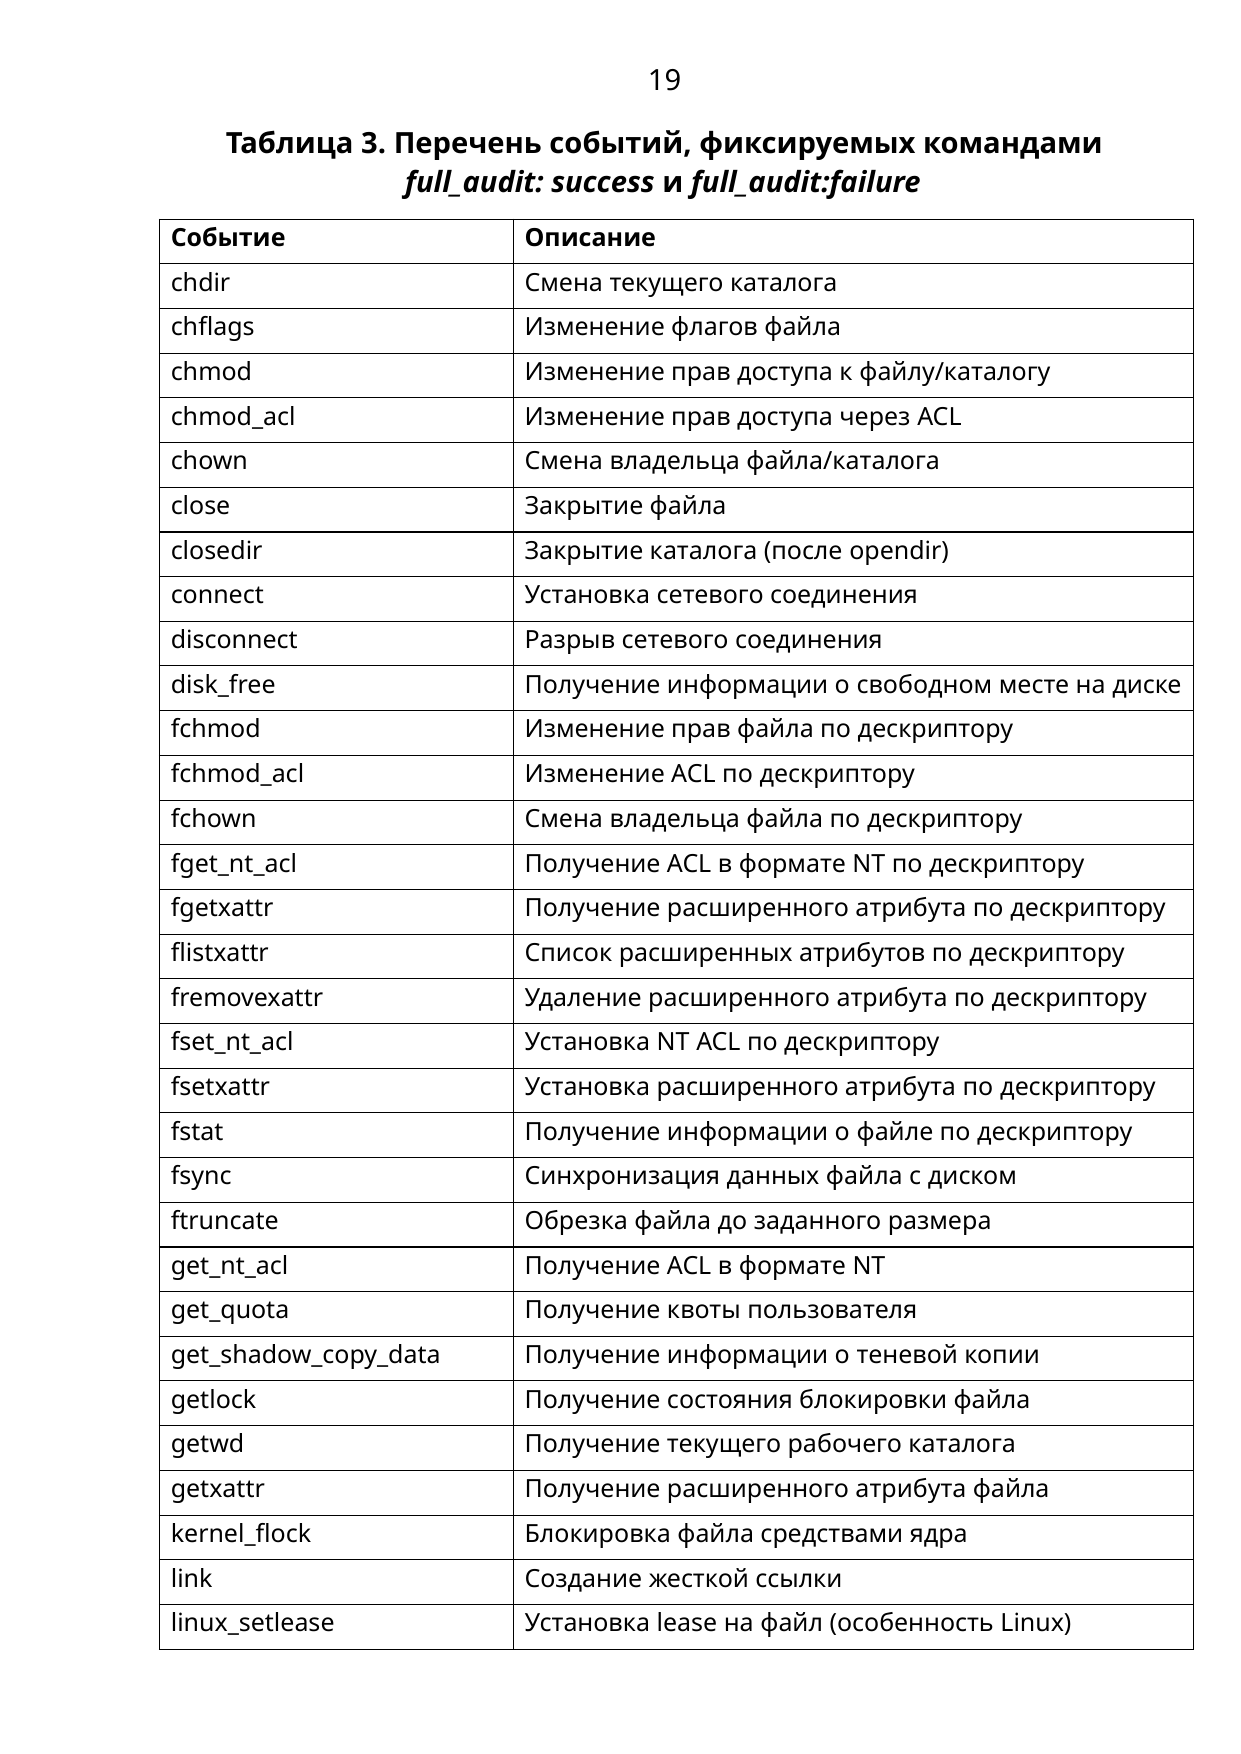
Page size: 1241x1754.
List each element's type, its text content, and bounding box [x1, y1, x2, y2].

table_header Событие [160, 220, 513, 263]
table_cell Получение информации о свободном месте на диске [514, 666, 1193, 710]
table_cell Получение информации о файле по дескриптору [514, 1113, 1193, 1157]
table_cell fremovexattr [160, 979, 513, 1023]
table_cell chmod [160, 354, 513, 397]
table_cell closedir [160, 533, 513, 576]
table_cell chown [160, 443, 513, 487]
table_cell Закрытие файла [514, 488, 1193, 531]
table_cell chmod_acl [160, 398, 513, 442]
table_cell Получение ACL в формате NT по дескриптору [514, 845, 1193, 889]
table_cell Установка NT ACL по дескриптору [514, 1024, 1193, 1068]
table_cell Изменение прав файла по дескриптору [514, 711, 1193, 755]
table_cell link [160, 1560, 513, 1604]
table_cell fset_nt_acl [160, 1024, 513, 1068]
table_cell fsetxattr [160, 1069, 513, 1112]
table_cell get_quota [160, 1292, 513, 1336]
table_cell disk_free [160, 666, 513, 710]
table_cell getwd [160, 1426, 513, 1470]
table_cell Изменение ACL по дескриптору [514, 756, 1193, 799]
table_cell fgetxattr [160, 890, 513, 933]
table_cell Смена текущего каталога [514, 264, 1193, 308]
table_cell get_shadow_copy_data [160, 1337, 513, 1380]
table_cell Блокировка файла средствами ядра [514, 1516, 1193, 1559]
table_cell linux_setlease [160, 1605, 513, 1648]
table_cell connect [160, 577, 513, 621]
table_cell Список расширенных атрибутов по дескриптору [514, 935, 1193, 978]
table_cell Смена владельца файла/каталога [514, 443, 1193, 487]
table_cell close [160, 488, 513, 531]
table_cell getlock [160, 1381, 513, 1425]
table_cell Получение расширенного атрибута по дескриптору [514, 890, 1193, 933]
table_header Описание [514, 220, 1193, 263]
table_cell fchown [160, 801, 513, 844]
table_cell chdir [160, 264, 513, 308]
table_cell flistxattr [160, 935, 513, 978]
table_cell Получение ACL в формате NT [514, 1248, 1193, 1291]
table_cell fchmod_acl [160, 756, 513, 799]
table_cell Получение состояния блокировки файла [514, 1381, 1193, 1425]
table_cell getxattr [160, 1471, 513, 1514]
table_cell chflags [160, 309, 513, 353]
table_cell fchmod [160, 711, 513, 755]
table_cell kernel_flock [160, 1516, 513, 1559]
table_cell Получение квоты пользователя [514, 1292, 1193, 1336]
table_cell Изменение прав доступа через ACL [514, 398, 1193, 442]
table_cell Установка lease на файл (особенность Linux) [514, 1605, 1193, 1648]
table_cell Обрезка файла до заданного размера [514, 1203, 1193, 1246]
table_cell Смена владельца файла по дескриптору [514, 801, 1193, 844]
text Таблица 3. Перечень событий, фиксируемых командами full_audit: success и full_audit:failure [148, 122, 1181, 201]
table_cell get_nt_acl [160, 1248, 513, 1291]
table_cell ftruncate [160, 1203, 513, 1246]
table_cell Установка расширенного атрибута по дескриптору [514, 1069, 1193, 1112]
table_cell Получение расширенного атрибута файла [514, 1471, 1193, 1514]
table_cell Закрытие каталога (после opendir) [514, 533, 1193, 576]
table_cell Создание жесткой ссылки [514, 1560, 1193, 1604]
table_cell disconnect [160, 622, 513, 665]
table_cell Удаление расширенного атрибута по дескриптору [514, 979, 1193, 1023]
table_cell Получение текущего рабочего каталога [514, 1426, 1193, 1470]
table_cell fsync [160, 1158, 513, 1202]
table_cell fget_nt_acl [160, 845, 513, 889]
table_cell Синхронизация данных файла с диском [514, 1158, 1193, 1202]
table_cell Получение информации о теневой копии [514, 1337, 1193, 1380]
table_cell Изменение флагов файла [514, 309, 1193, 353]
table_cell Изменение прав доступа к файлу/каталогу [514, 354, 1193, 397]
table_cell Разрыв сетевого соединения [514, 622, 1193, 665]
table_cell Установка сетевого соединения [514, 577, 1193, 621]
table_cell fstat [160, 1113, 513, 1157]
